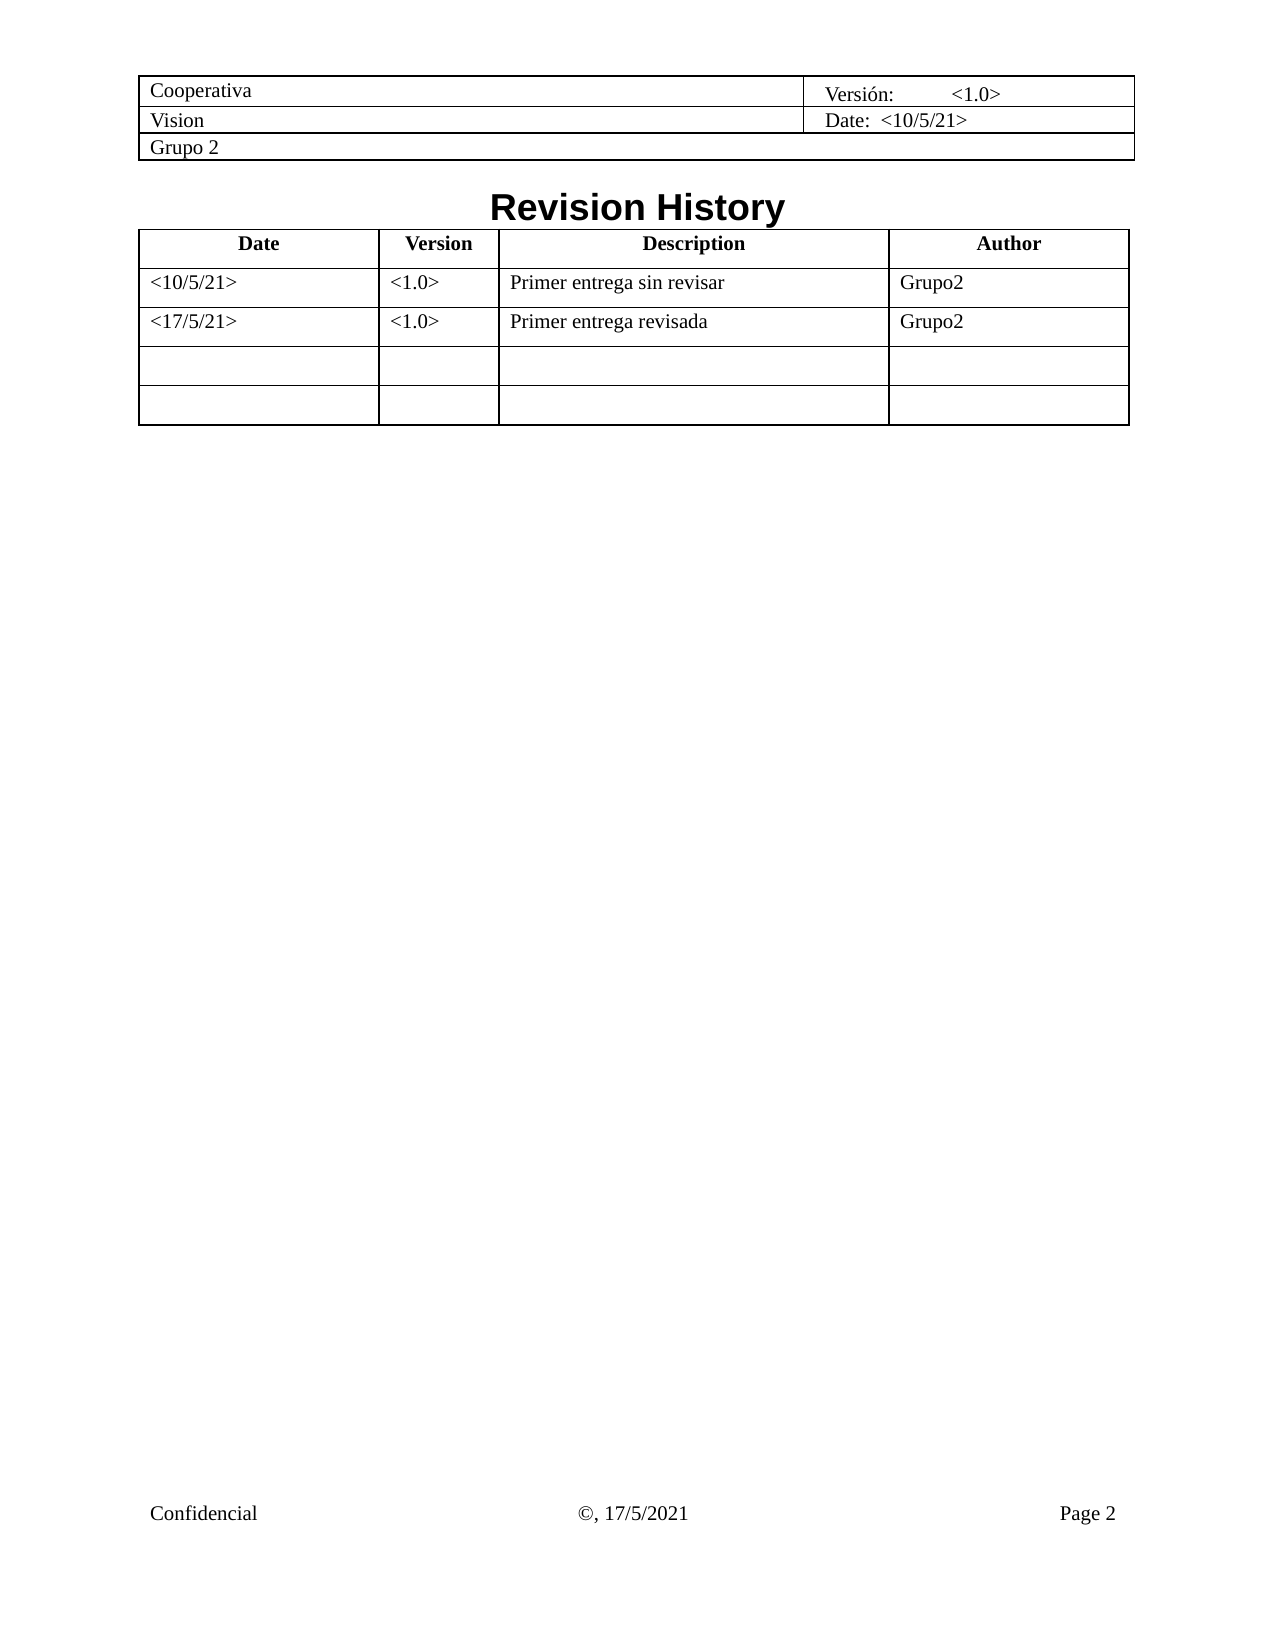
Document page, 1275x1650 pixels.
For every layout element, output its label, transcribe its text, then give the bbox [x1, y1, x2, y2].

table_header Version [380, 230, 498, 268]
table_cell Primer entrega sin revisar [500, 269, 888, 307]
table_cell [890, 386, 1128, 424]
table_cell [500, 386, 888, 424]
table_cell Primer entrega revisada [500, 308, 888, 346]
table_cell [890, 347, 1128, 385]
subtitle Revision History [150, 185, 1125, 228]
table_cell <10/5/21> [140, 269, 378, 307]
table_cell [140, 386, 378, 424]
table_cell [500, 347, 888, 385]
table_header Description [500, 230, 888, 268]
table_cell <1.0> [380, 269, 498, 307]
table_cell [380, 386, 498, 424]
table_cell Grupo2 [890, 269, 1128, 307]
table_header Date [140, 230, 378, 268]
table_cell [140, 347, 378, 385]
table_cell <17/5/21> [140, 308, 378, 346]
table_header Author [890, 230, 1128, 268]
table_cell <1.0> [380, 308, 498, 346]
table_cell Grupo2 [890, 308, 1128, 346]
table_cell [380, 347, 498, 385]
